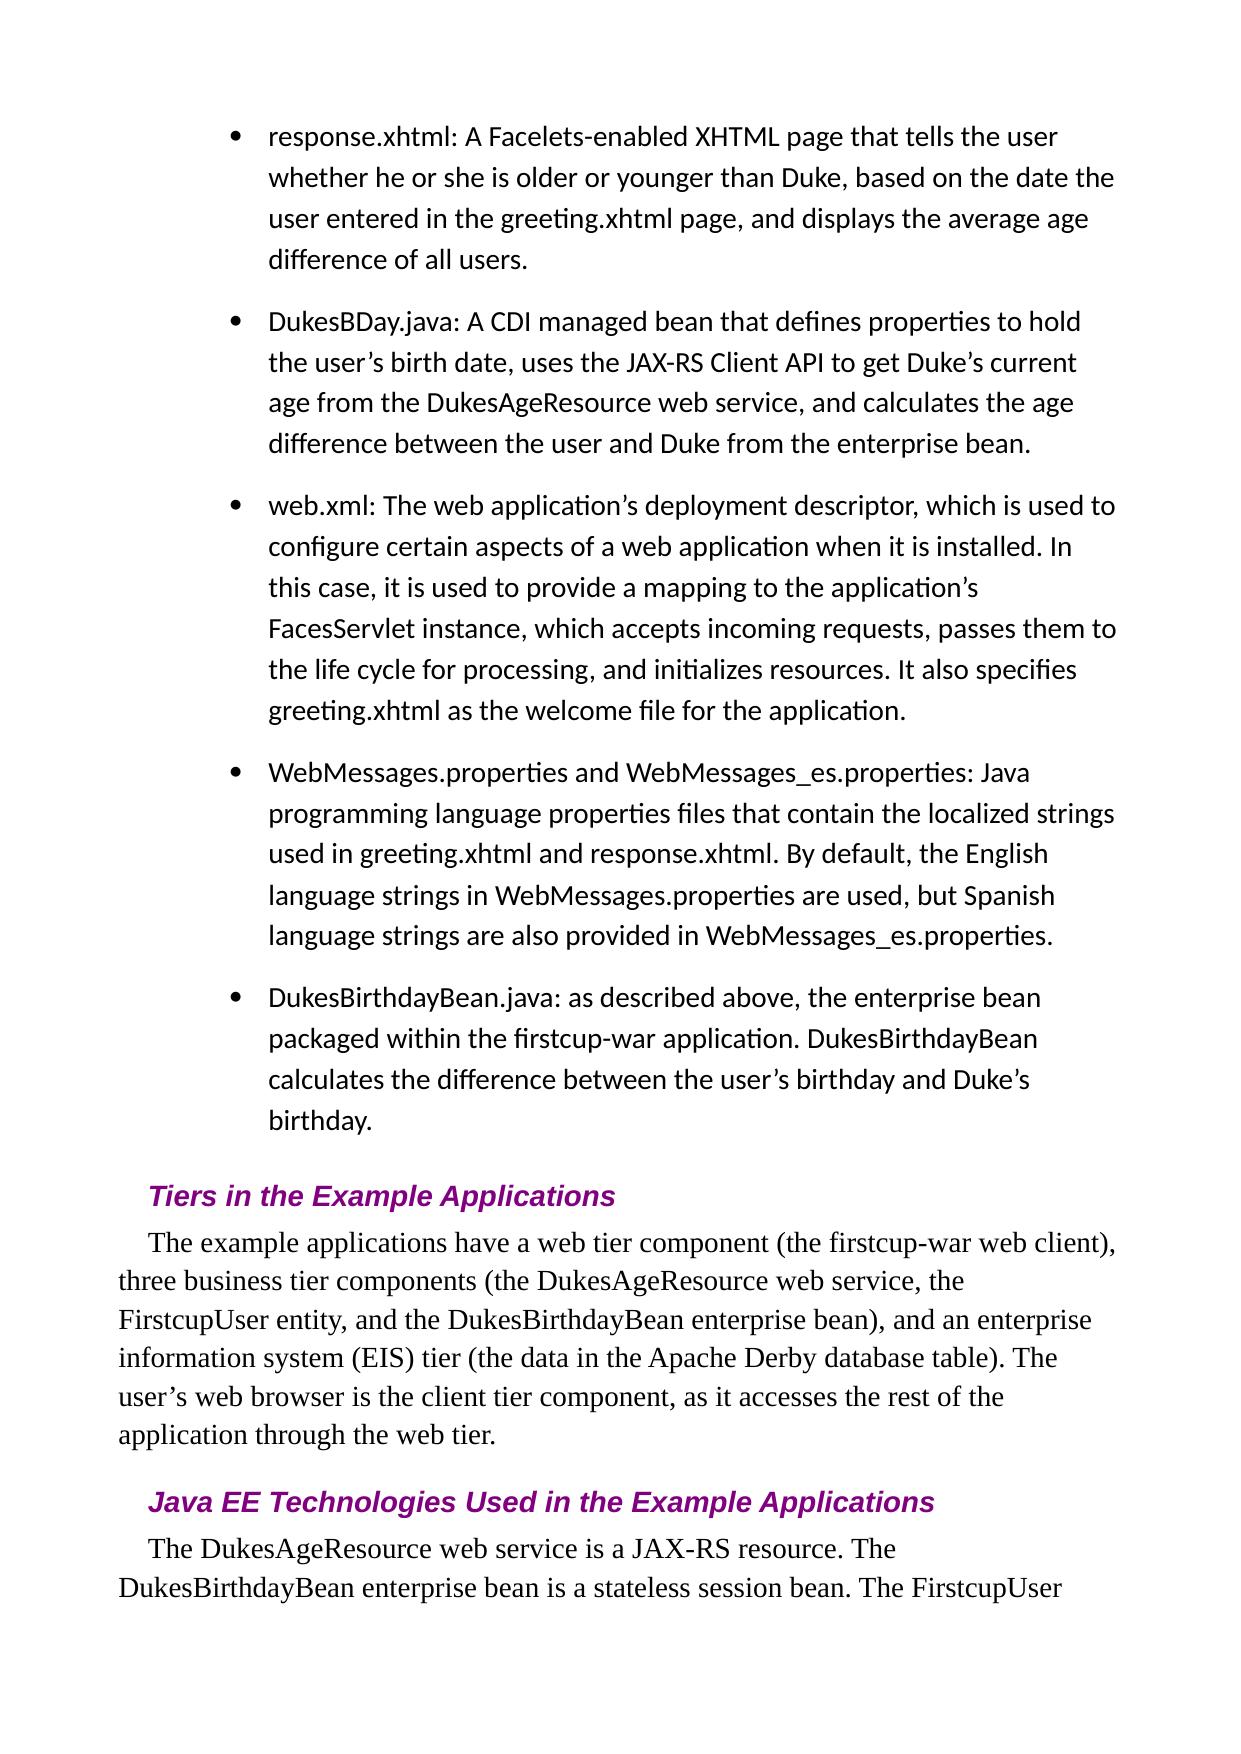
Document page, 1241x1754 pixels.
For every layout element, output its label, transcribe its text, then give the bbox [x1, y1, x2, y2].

list response.xhtml: A Facelets-enabled XHTML page that tells the user whether he or she is older or younger than Duke, based on the date the user entered in the greeting.xhtml page, and displays the average age difference of all users. [231, 118, 1122, 277]
subtitle Tiers in the Example Applications [148, 1178, 1122, 1212]
subtitle Java EE Technologies Used in the Example Applications [148, 1485, 1122, 1519]
list DukesBirthdayBean.java: as described above, the enterprise bean packaged within the firstcup-war application. DukesBirthdayBean calculates the difference between the user’s birthday and Duke’s birthday. [231, 979, 1122, 1138]
text The example applications have a web tier component (the firstcup-war web client), three business tier components (the DukesAgeResource web service, the FirstcupUser entity, and the DukesBirthdayBean enterprise bean), and an enterprise information system (EIS) tier (the data in the Apache Derby database table). The user’s web browser is the client tier component, as it accesses the rest of the application through the web tier. [118, 1225, 1122, 1451]
text The DukesAgeResource web service is a JAX-RS resource. The DukesBirthdayBean enterprise bean is a stateless session bean. The FirstcupUser [118, 1531, 1122, 1603]
list DukesBDay.java: A CDI managed bean that defines properties to hold the user’s birth date, uses the JAX-RS Client API to get Duke’s current age from the DukesAgeResource web service, and calculates the age difference between the user and Duke from the enterprise bean. [231, 303, 1122, 461]
list web.xml: The web application’s deployment descriptor, which is used to configure certain aspects of a web application when it is installed. In this case, it is used to provide a mapping to the application’s FacesServlet instance, which accepts incoming requests, passes them to the life cycle for processing, and initializes resources. It also specifies greeting.xhtml as the welcome file for the application. [231, 487, 1122, 728]
list WebMessages.properties and WebMessages_es.properties: Java programming language properties files that contain the localized strings used in greeting.xhtml and response.xhtml. By default, the English language strings in WebMessages.properties are used, but Spanish language strings are also provided in WebMessages_es.properties. [231, 754, 1122, 953]
